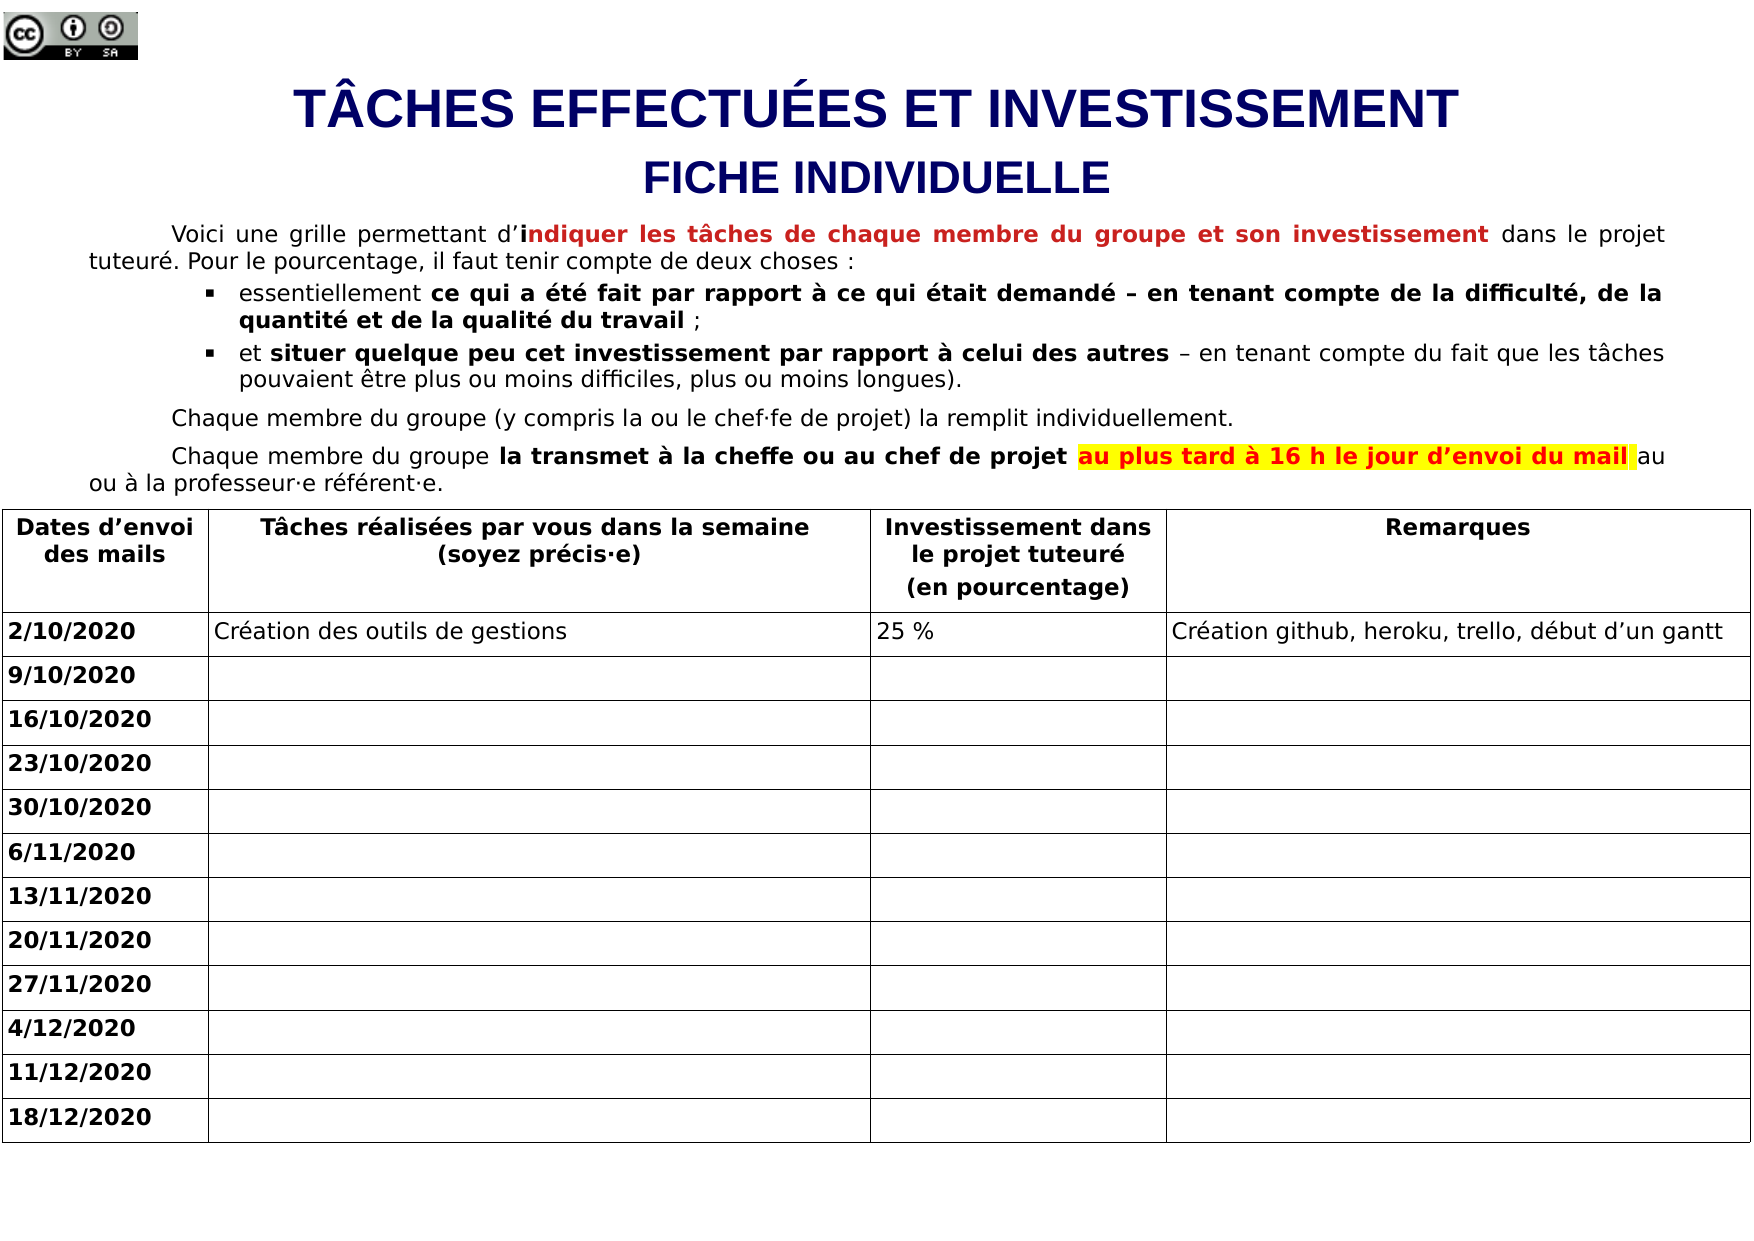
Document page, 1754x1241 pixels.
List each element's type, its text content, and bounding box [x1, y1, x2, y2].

table_cell [209, 834, 870, 877]
table_cell 18/12/2020 [3, 1099, 208, 1142]
table_cell 9/10/2020 [3, 657, 208, 700]
table_cell [871, 834, 1166, 877]
table_cell 25 % [871, 613, 1166, 656]
table_header Investissement dans le projet tuteuré (en pourcentage) [871, 510, 1166, 612]
table_cell 23/10/2020 [3, 746, 208, 789]
table_cell [1167, 746, 1750, 789]
table_cell [1167, 834, 1750, 877]
table_cell [871, 657, 1166, 700]
table_cell 6/11/2020 [3, 834, 208, 877]
table_cell 13/11/2020 [3, 878, 208, 921]
text Chaque membre du groupe (y compris la ou le chef·fe de projet) la remplit individuellement. [88, 405, 1665, 432]
table_cell 20/11/2020 [3, 922, 208, 965]
table_cell [871, 966, 1166, 1009]
table_cell [1167, 1011, 1750, 1054]
table_cell [209, 701, 870, 744]
table_cell [1167, 1055, 1750, 1098]
subtitle FICHE INDIVIDUELLE [88, 151, 1665, 204]
table_cell Création github, heroku, trello, début d’un gantt [1167, 613, 1750, 656]
table_cell [1167, 966, 1750, 1009]
table_cell 11/12/2020 [3, 1055, 208, 1098]
table_cell 4/12/2020 [3, 1011, 208, 1054]
table_cell [1167, 878, 1750, 921]
table_cell [209, 657, 870, 700]
table_cell [209, 1055, 870, 1098]
table_cell [1167, 701, 1750, 744]
table_cell [1167, 1099, 1750, 1142]
table_cell [209, 1011, 870, 1054]
list et situer quelque peu cet investissement par rapport à celui des autres – en tenant compte du fait que les tâches pouvaient être plus ou moins difficiles, plus ou moins longues). [201, 340, 1665, 393]
picture [3, 12, 138, 60]
table_cell [871, 790, 1166, 833]
table_header Tâches réalisées par vous dans la semaine (soyez précis·e) [209, 510, 870, 612]
table_cell [871, 922, 1166, 965]
table_cell 16/10/2020 [3, 701, 208, 744]
table_cell [871, 1055, 1166, 1098]
subtitle TÂCHES EFFECTUÉES ET INVESTISSEMENT [88, 77, 1665, 139]
text Chaque membre du groupe la transmet à la cheffe ou au chef de projet au plus tard à 16 h le jour d’envoi du mail au ou à la professeur·e référent·e. [88, 443, 1665, 497]
table_cell 30/10/2020 [3, 790, 208, 833]
table_header Dates d’envoi des mails [3, 510, 208, 612]
table_cell 27/11/2020 [3, 966, 208, 1009]
table_cell [871, 878, 1166, 921]
table_cell [209, 922, 870, 965]
table_cell [1167, 790, 1750, 833]
table_cell [209, 966, 870, 1009]
table_cell [871, 746, 1166, 789]
list essentiellement ce qui a été fait par rapport à ce qui était demandé – en tenant compte de la difficulté, de la quantité et de la qualité du travail ; [201, 281, 1665, 334]
table_cell [209, 790, 870, 833]
table_cell [209, 878, 870, 921]
table_cell [209, 1099, 870, 1142]
text Voici une grille permettant d’indiquer les tâches de chaque membre du groupe et son investissement dans le projet tuteuré. Pour le pourcentage, il faut tenir compte de deux choses : [88, 221, 1665, 275]
table_cell Création des outils de gestions [209, 613, 870, 656]
table_cell [1167, 657, 1750, 700]
table_cell [871, 701, 1166, 744]
table_cell [1167, 922, 1750, 965]
table_cell [871, 1099, 1166, 1142]
table_cell 2/10/2020 [3, 613, 208, 656]
table_header Remarques [1167, 510, 1750, 612]
table_cell [871, 1011, 1166, 1054]
table_cell [209, 746, 870, 789]
